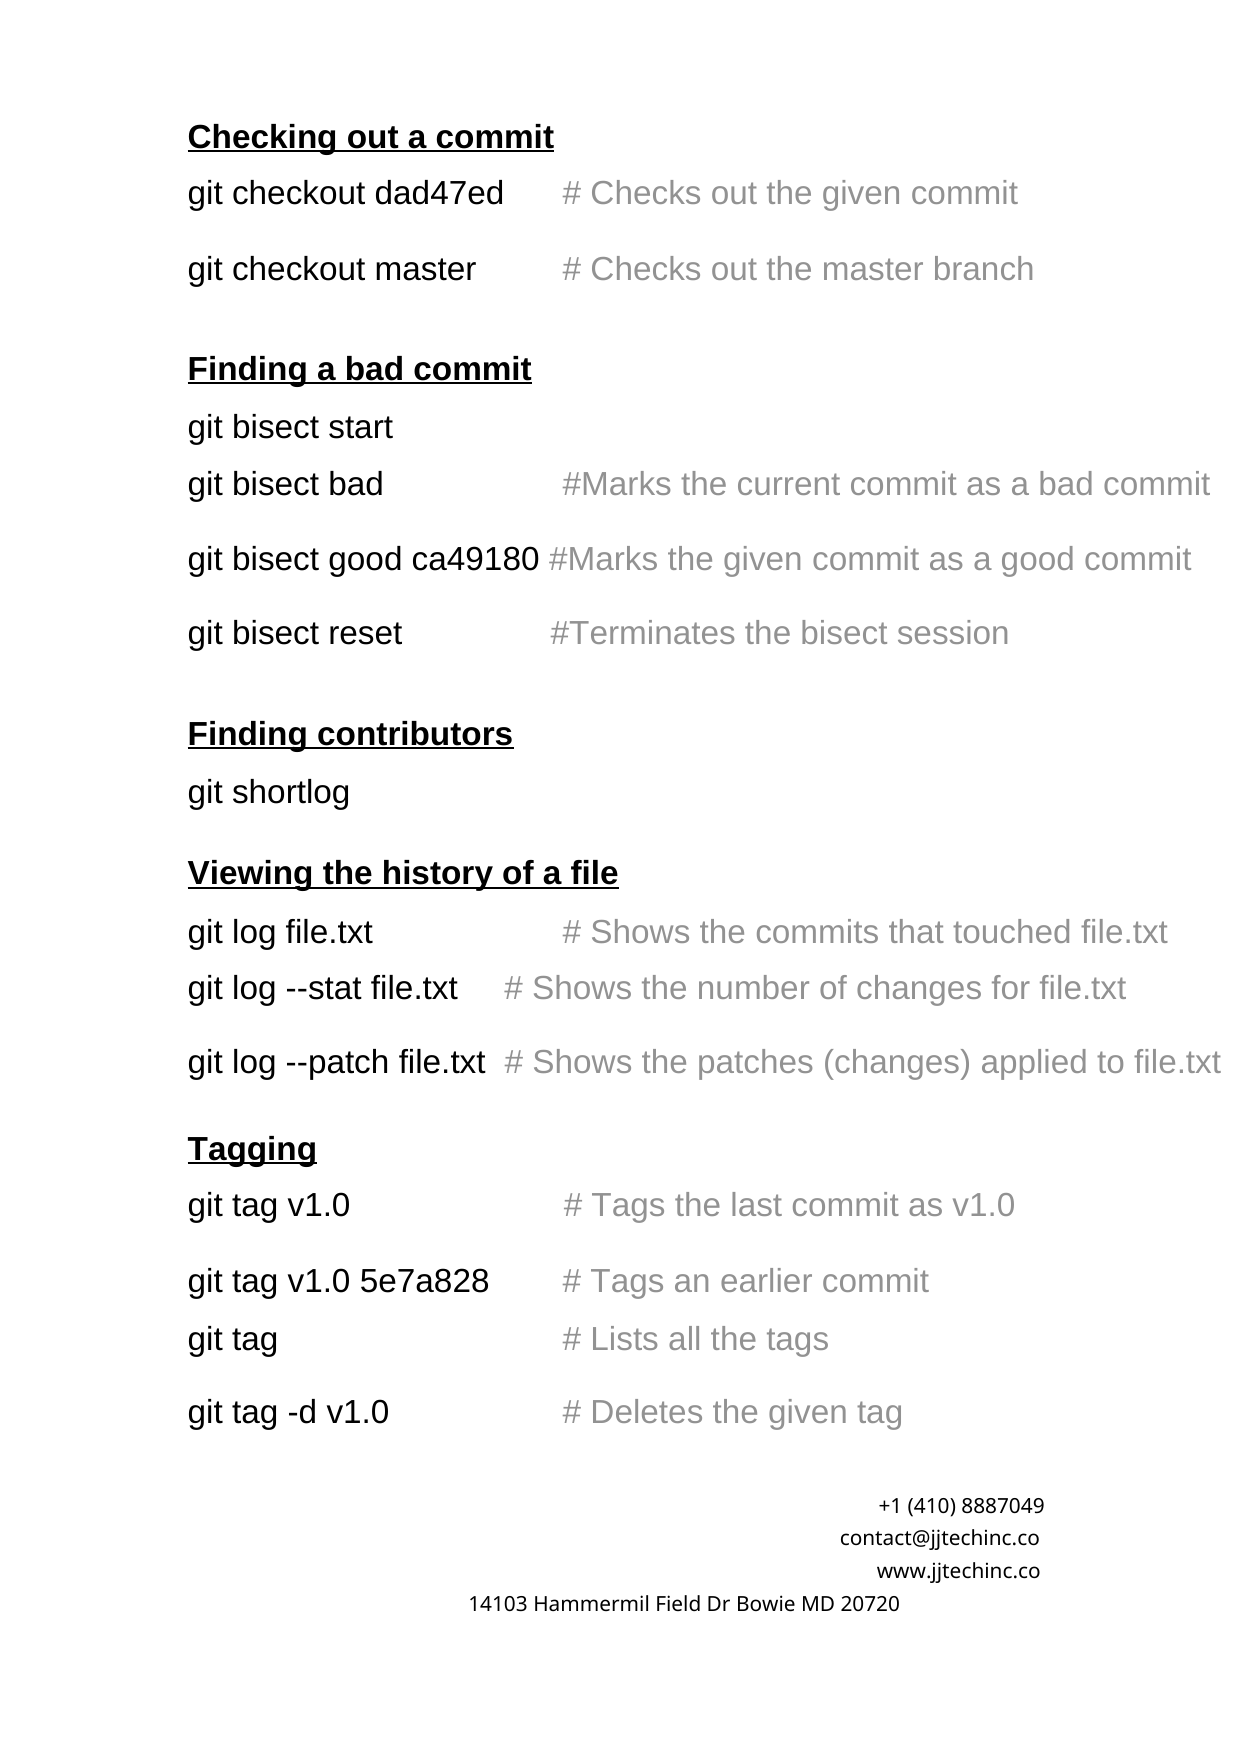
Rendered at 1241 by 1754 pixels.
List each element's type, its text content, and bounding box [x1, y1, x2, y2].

text git tag v1.0 5e7a828 # Tags an earlier commit [187, 1261, 1199, 1299]
text git bisect good ca49180 #Marks the given commit as a good commit [187, 538, 1209, 577]
subtitle Checking out a commit [187, 117, 1240, 155]
text git log --patch file.txt # Shows the patches (changes) applied to file.txt [187, 1042, 1228, 1081]
text git tag -d v1.0 # Deletes the given tag [187, 1392, 1240, 1431]
subtitle Finding a bad commit [187, 349, 1240, 387]
text git tag # Lists all the tags [187, 1319, 1240, 1357]
subtitle Viewing the history of a file [187, 853, 1240, 892]
text git shortlog [187, 772, 1240, 811]
text git bisect start [187, 407, 1240, 446]
text git bisect reset #Terminates the bisect session [187, 613, 1171, 652]
subtitle Finding contributors [187, 714, 1240, 752]
text git checkout dad47ed # Checks out the given commit [187, 173, 1124, 211]
text git log file.txt # Shows the commits that touched file.txt [187, 912, 1240, 950]
text git log --stat file.txt # Shows the number of changes for file.txt [187, 968, 1218, 1007]
text git bisect bad #Marks the current commit as a bad commit [187, 464, 1218, 502]
text git checkout master # Checks out the master branch [187, 249, 1199, 287]
subtitle Tagging [187, 1128, 1240, 1167]
text git tag v1.0 # Tags the last commit as v1.0 [187, 1185, 1143, 1223]
